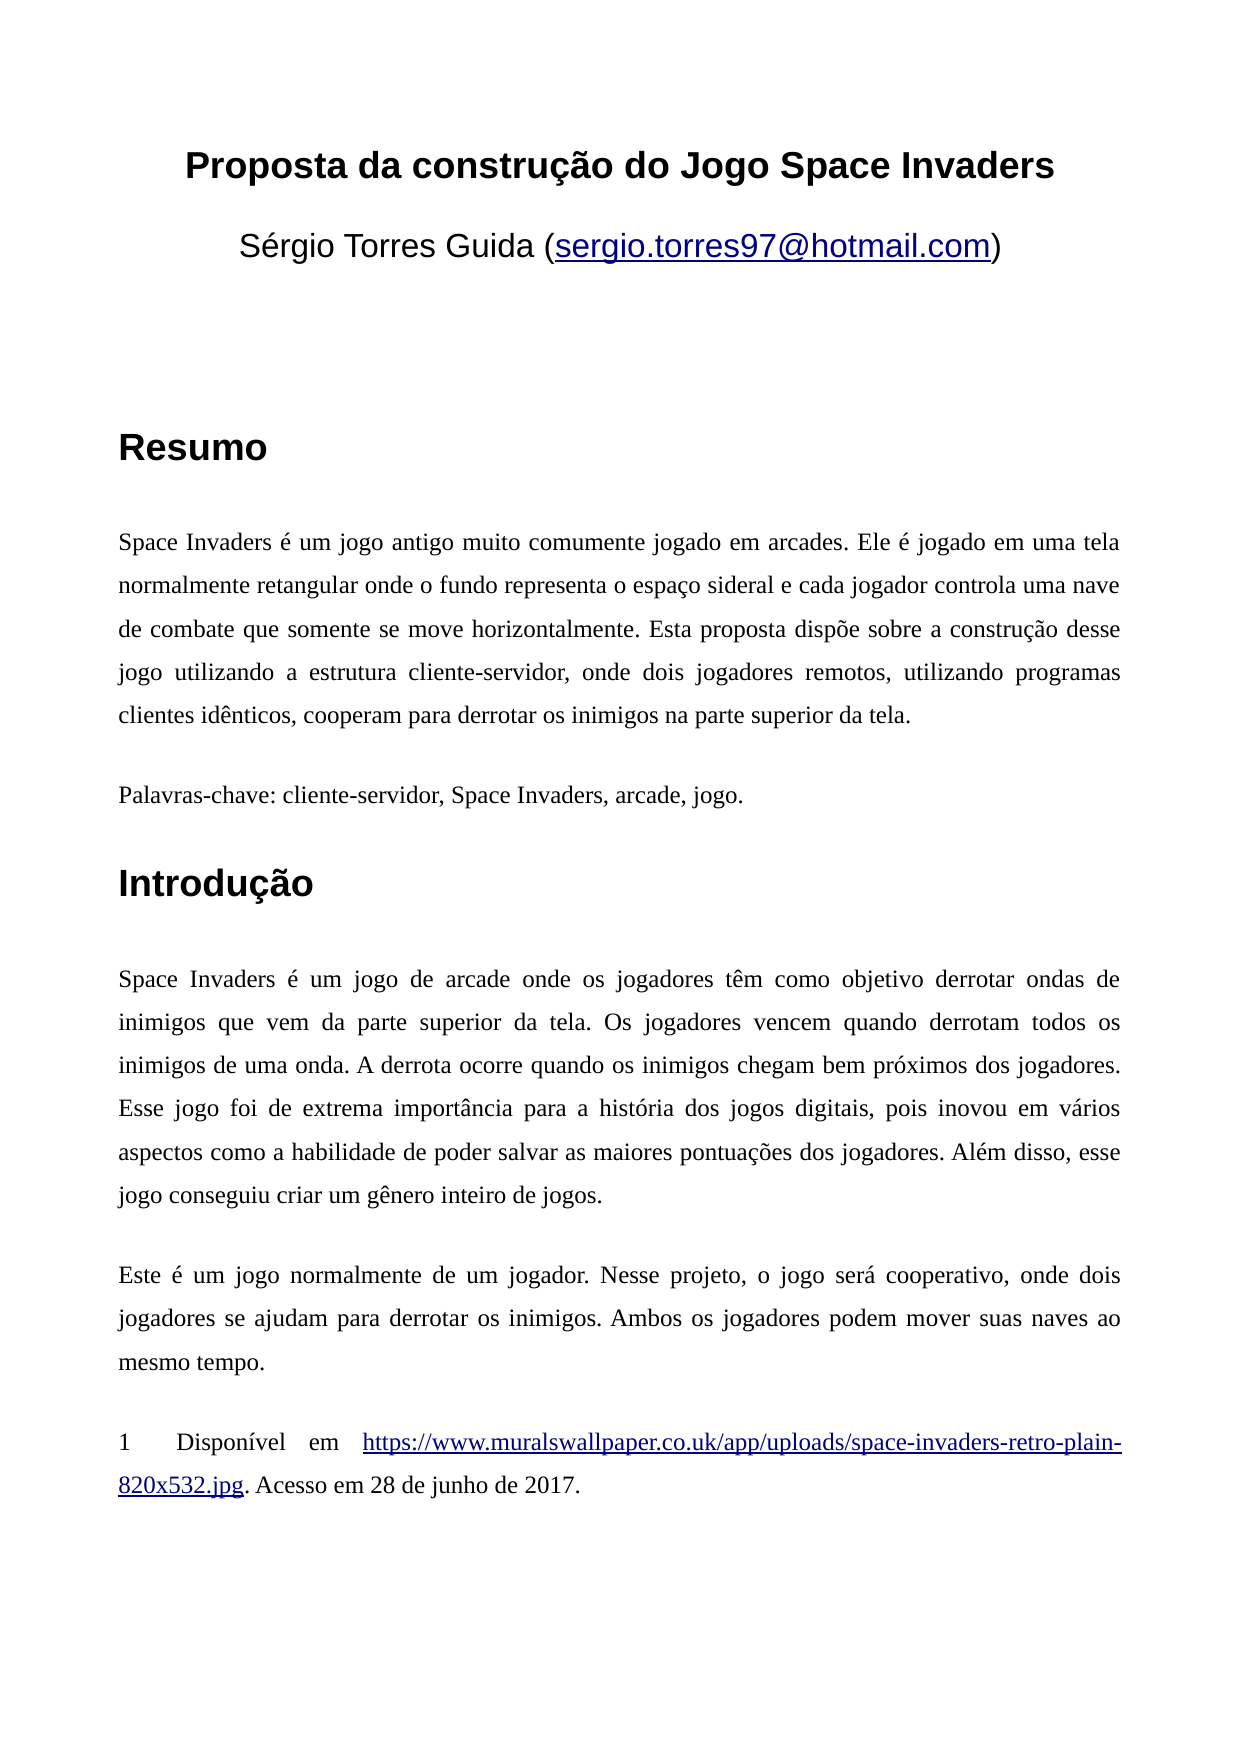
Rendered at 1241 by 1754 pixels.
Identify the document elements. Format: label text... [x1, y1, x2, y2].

subtitle Introdução [118, 861, 1122, 905]
title Proposta da construção do Jogo Space Invaders [118, 143, 1122, 186]
subtitle Resumo [118, 424, 1122, 468]
subtitle Space Invaders é um jogo de arcade onde os jogadores têm como objetivo derrotar ondas de inimigos que vem da parte superior da tela. Os jogadores vencem quando derrotam todos os inimigos de uma onda. A derrota ocorre quando os inimigos chegam bem próximos dos jogadores. Esse jogo foi de extrema importância para a história dos jogos digitais, pois inovou em vários aspectos como a habilidade de poder salvar as maiores pontuações dos jogadores. Além disso, esse jogo conseguiu criar um gênero inteiro de jogos. [118, 964, 1122, 1208]
subtitle Sérgio Torres Guida (sergio.torres97@hotmail.com) [118, 227, 1122, 265]
subtitle Space Invaders é um jogo antigo muito comumente jogado em arcades. Ele é jogado em uma tela normalmente retangular onde o fundo representa o espaço sideral e cada jogador controla uma nave de combate que somente se move horizontalmente. Esta proposta dispõe sobre a construção desse jogo utilizando a estrutura cliente-servidor, onde dois jogadores remotos, utilizando programas clientes idênticos, cooperam para derrotar os inimigos na parte superior da tela. [118, 527, 1122, 729]
subtitle Palavras-chave: cliente-servidor, Space Invaders, arcade, jogo. [118, 781, 1122, 809]
subtitle 1 Disponível em https://www.muralswallpaper.co.uk/app/uploads/space-invaders-retro-plain-820x532.jpg. Acesso em 28 de junho de 2017. [118, 1427, 1122, 1499]
subtitle Este é um jogo normalmente de um jogador. Nesse projeto, o jogo será cooperativo, onde dois jogadores se ajudam para derrotar os inimigos. Ambos os jogadores podem mover suas naves ao mesmo tempo. [118, 1260, 1122, 1375]
